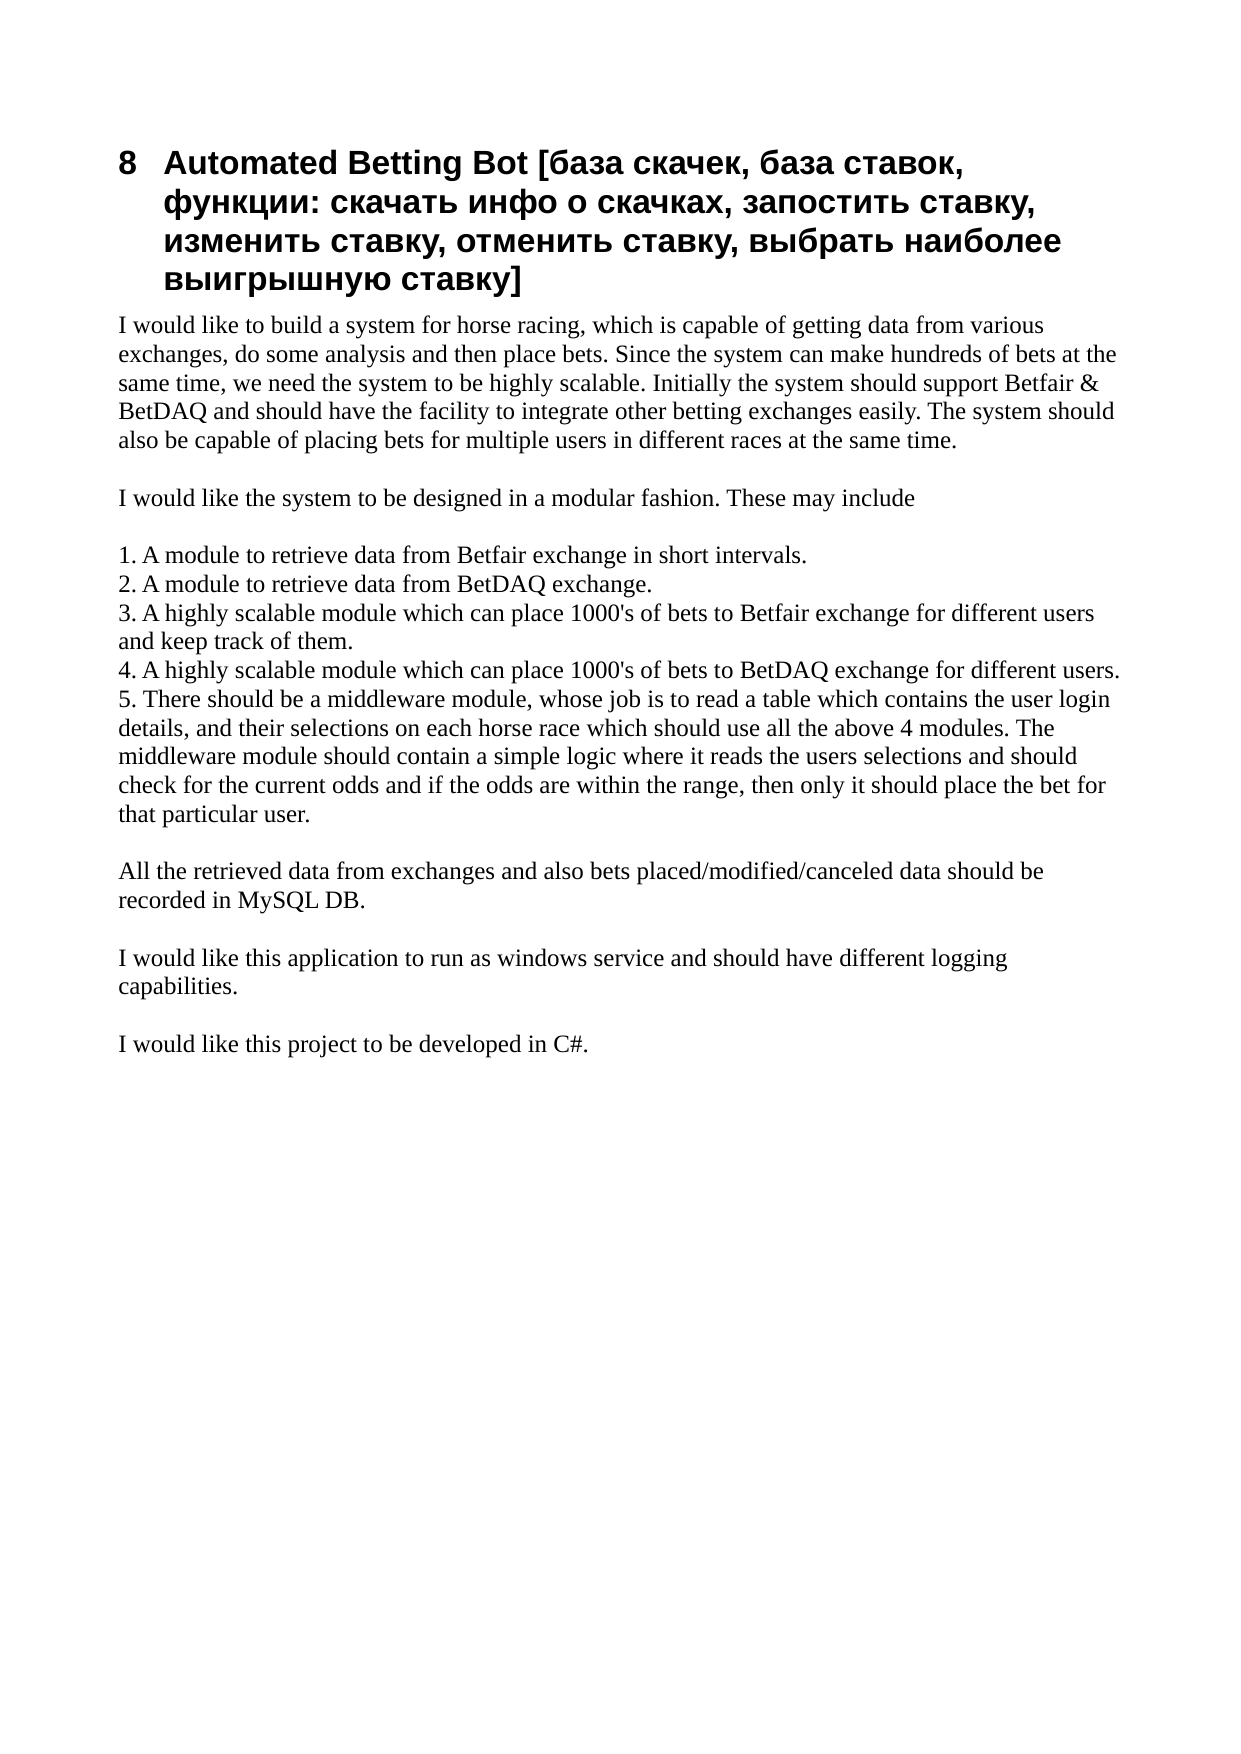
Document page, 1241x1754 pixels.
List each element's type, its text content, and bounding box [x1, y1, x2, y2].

text I would like to build a system for horse racing, which is capable of getting data from various exchanges, do some analysis and then place bets. Since the system can make hundreds of bets at the same time, we need the system to be highly scalable. Initially the system should support Betfair & BetDAQ and should have the facility to integrate other betting exchanges easily. The system should also be capable of placing bets for multiple users in different races at the same time. I would like the system to be designed in a modular fashion. These may include 1. A module to retrieve data from Betfair exchange in short intervals. 2. A module to retrieve data from BetDAQ exchange. 3. A highly scalable module which can place 1000's of bets to Betfair exchange for different users and keep track of them. 4. A highly scalable module which can place 1000's of bets to BetDAQ exchange for different users. 5. There should be a middleware module, whose job is to read a table which contains the user login details, and their selections on each horse race which should use all the above 4 modules. The middleware module should contain a simple logic where it reads the users selections and should check for the current odds and if the odds are within the range, then only it should place the bet for that particular user. All the retrieved data from exchanges and also bets placed/modified/canceled data should be recorded in MySQL DB. I would like this application to run as windows service and should have different logging capabilities. I would like this project to be developed in C#. [118, 310, 1122, 1086]
subtitle Automated Betting Bot [база скачек, база ставок, функции: скачать инфо о скачках, запостить ставку, изменить ставку, отменить ставку, выбрать наиболее выигрышную ставку] [118, 143, 1122, 298]
